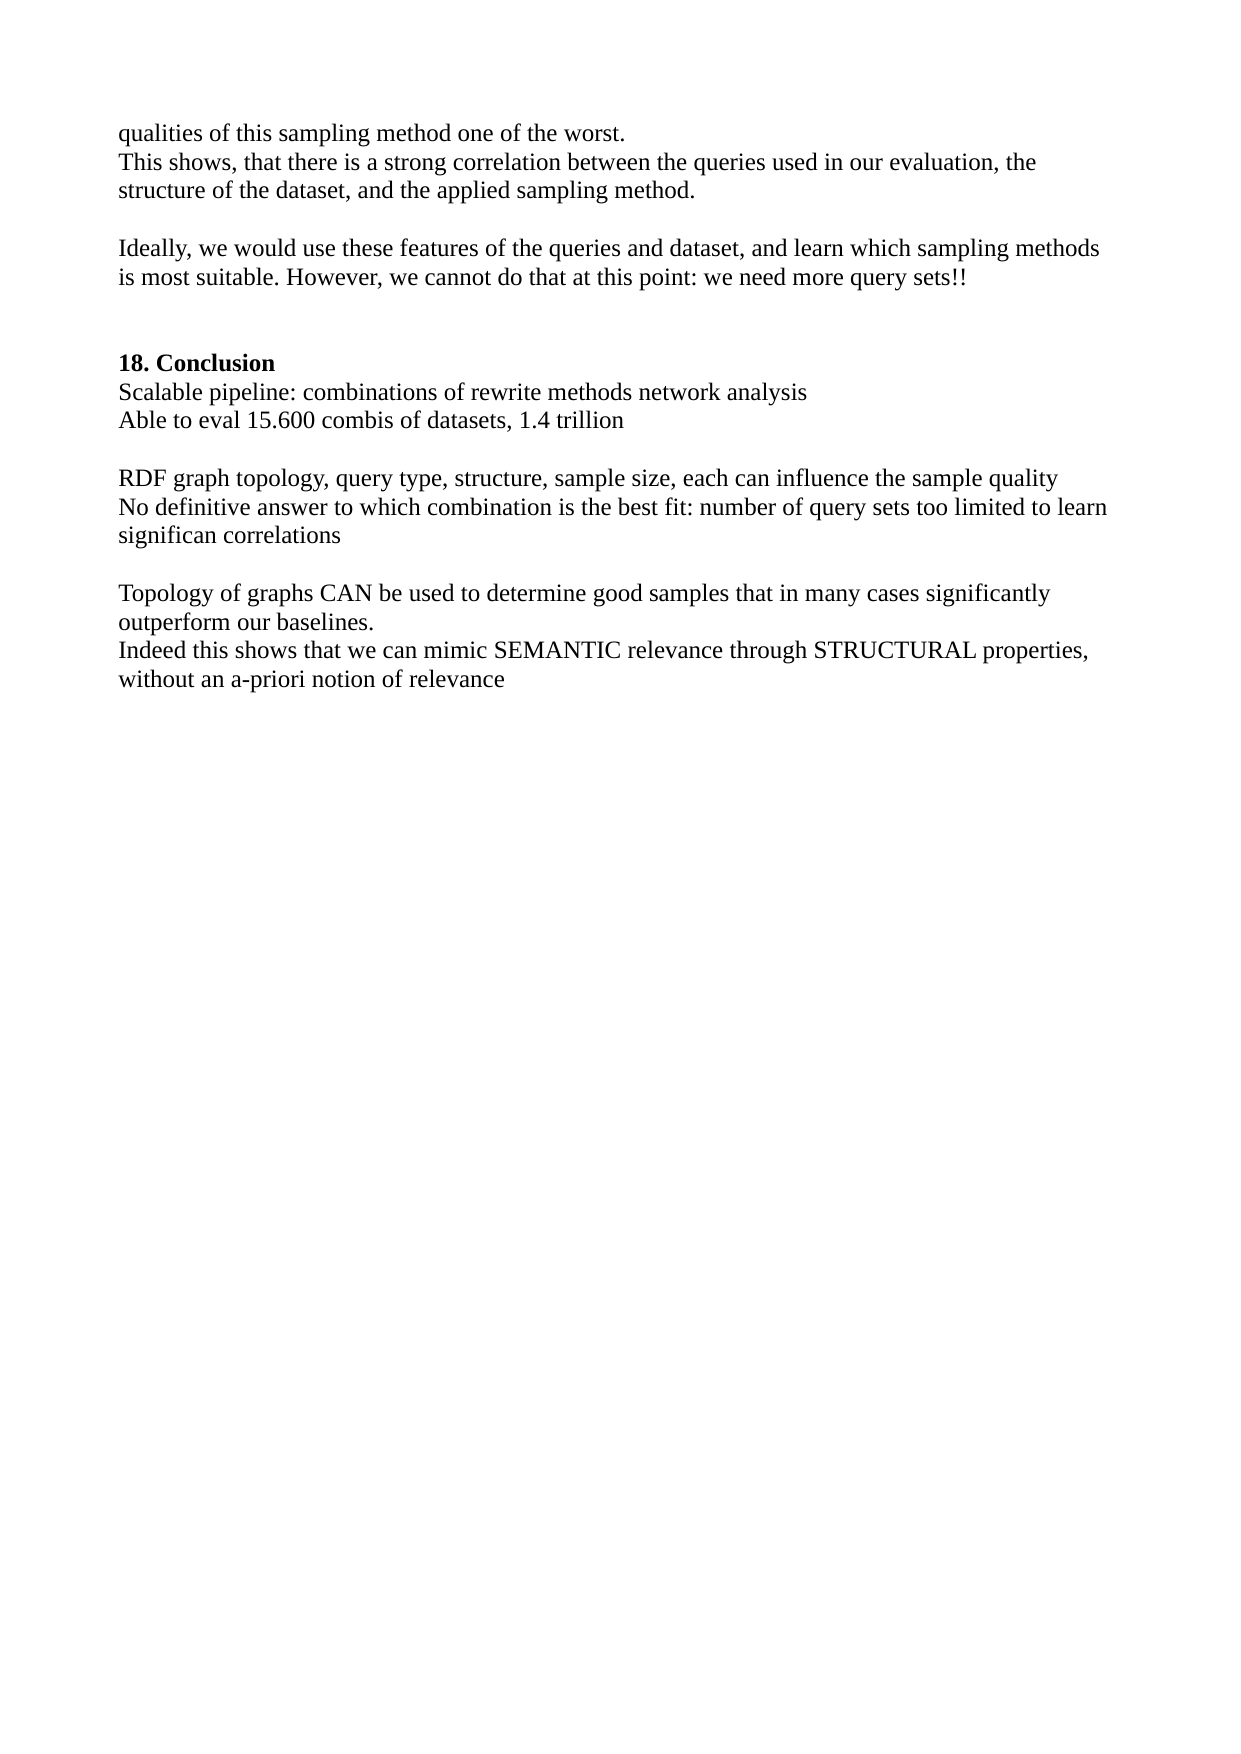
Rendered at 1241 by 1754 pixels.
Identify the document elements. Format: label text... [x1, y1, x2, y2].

text This shows, that there is a strong correlation between the queries used in our evaluation, the structure of the dataset, and the applied sampling method. [118, 147, 1122, 204]
text 18. Conclusion [118, 348, 1122, 377]
text No definitive answer to which combination is the best fit: number of query sets too limited to learn significan correlations [118, 492, 1122, 549]
text Ideally, we would use these features of the queries and dataset, and learn which sampling methods is most suitable. However, we cannot do that at this point: we need more query sets!! [118, 233, 1122, 291]
text Able to eval 15.600 combis of datasets, 1.4 trillion [118, 406, 1122, 434]
text Topology of graphs CAN be used to determine good samples that in many cases significantly outperform our baselines. [118, 578, 1122, 636]
text Scalable pipeline: combinations of rewrite methods network analysis [118, 377, 1122, 406]
text RDF graph topology, query type, structure, sample size, each can influence the sample quality [118, 463, 1122, 492]
text qualities of this sampling method one of the worst. [118, 118, 1122, 147]
text Indeed this shows that we can mimic SEMANTIC relevance through STRUCTURAL properties, without an a-priori notion of relevance [118, 636, 1122, 693]
